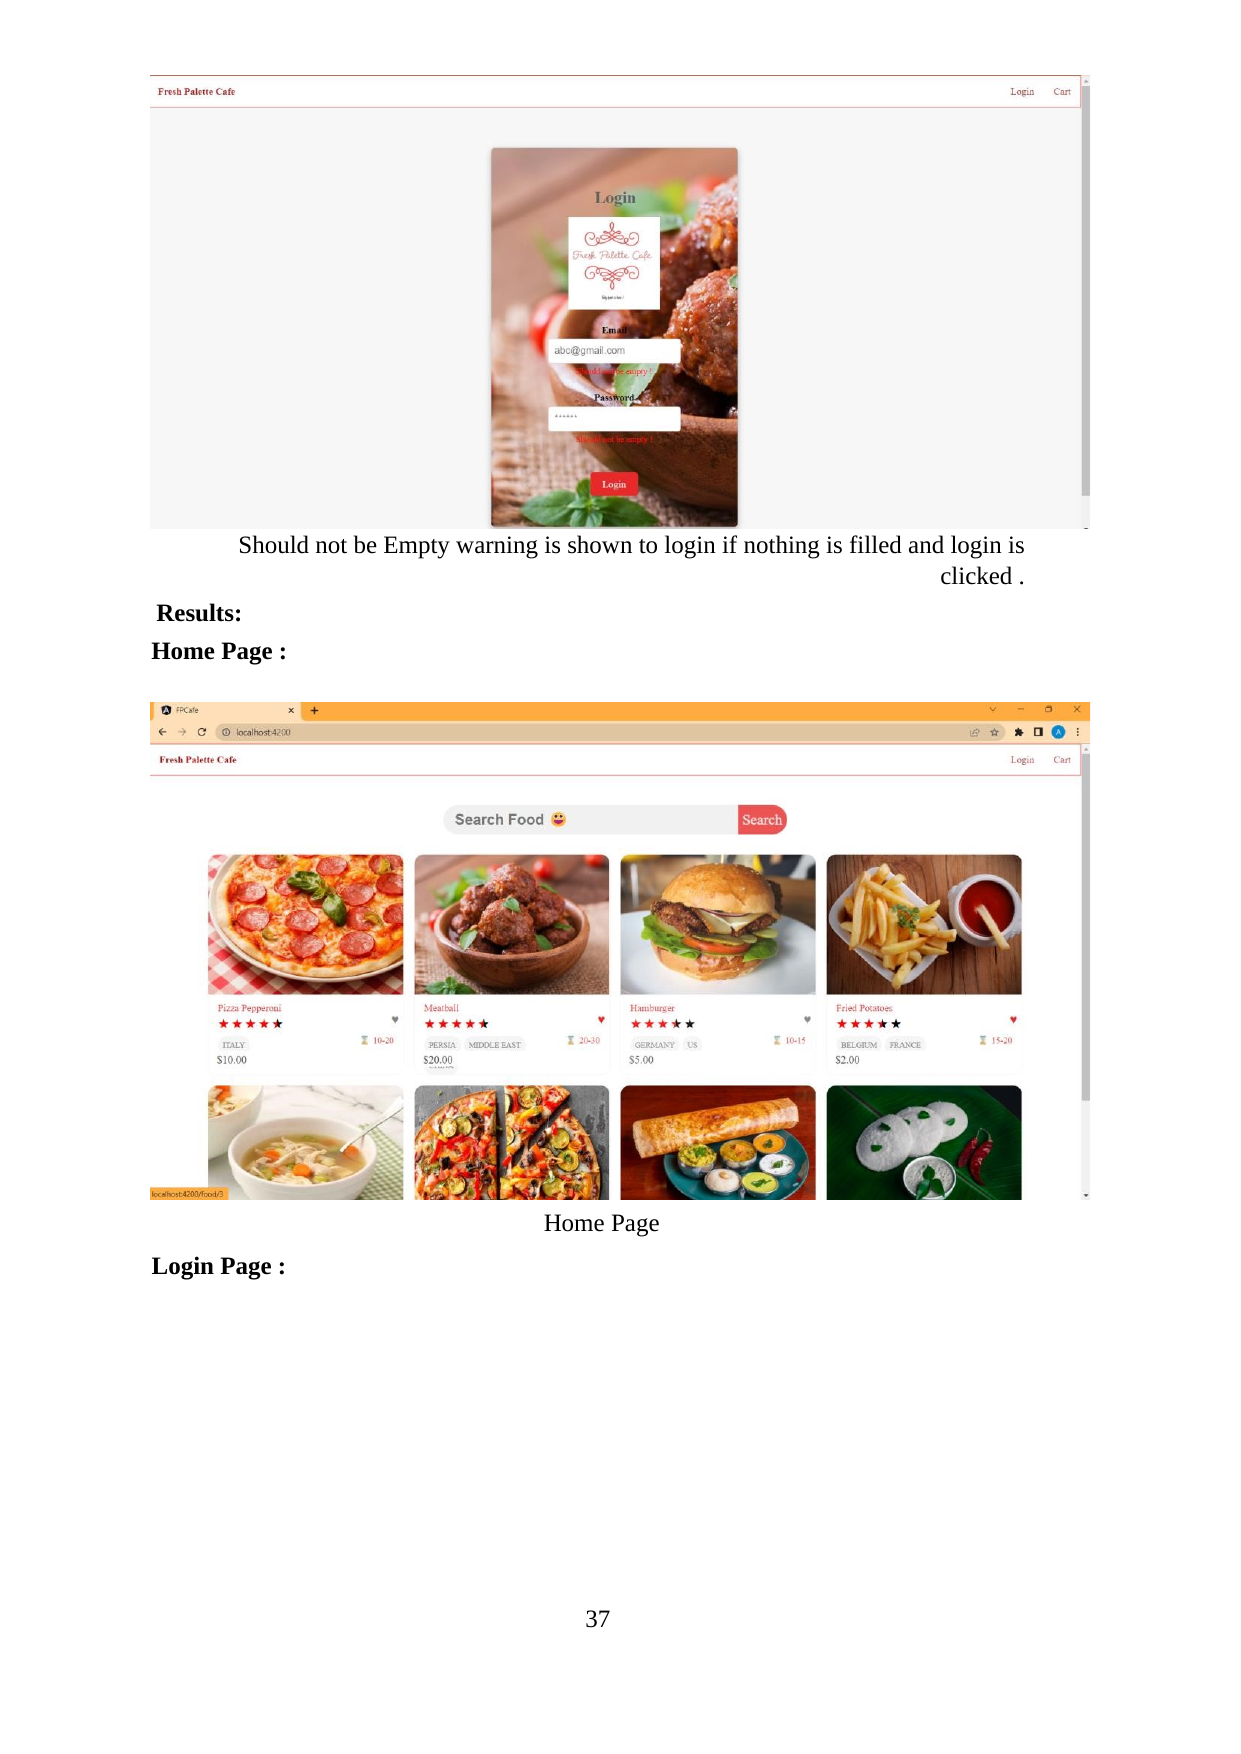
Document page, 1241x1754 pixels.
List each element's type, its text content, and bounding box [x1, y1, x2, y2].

text Login Page : [151, 1251, 1090, 1280]
text Should not be Empty warning is shown to login if nothing is filled and login is clicked . [150, 529, 1025, 590]
text Results: [150, 598, 1025, 627]
text Home Page : [151, 636, 1090, 664]
subtitle Home Page [151, 1208, 1052, 1237]
